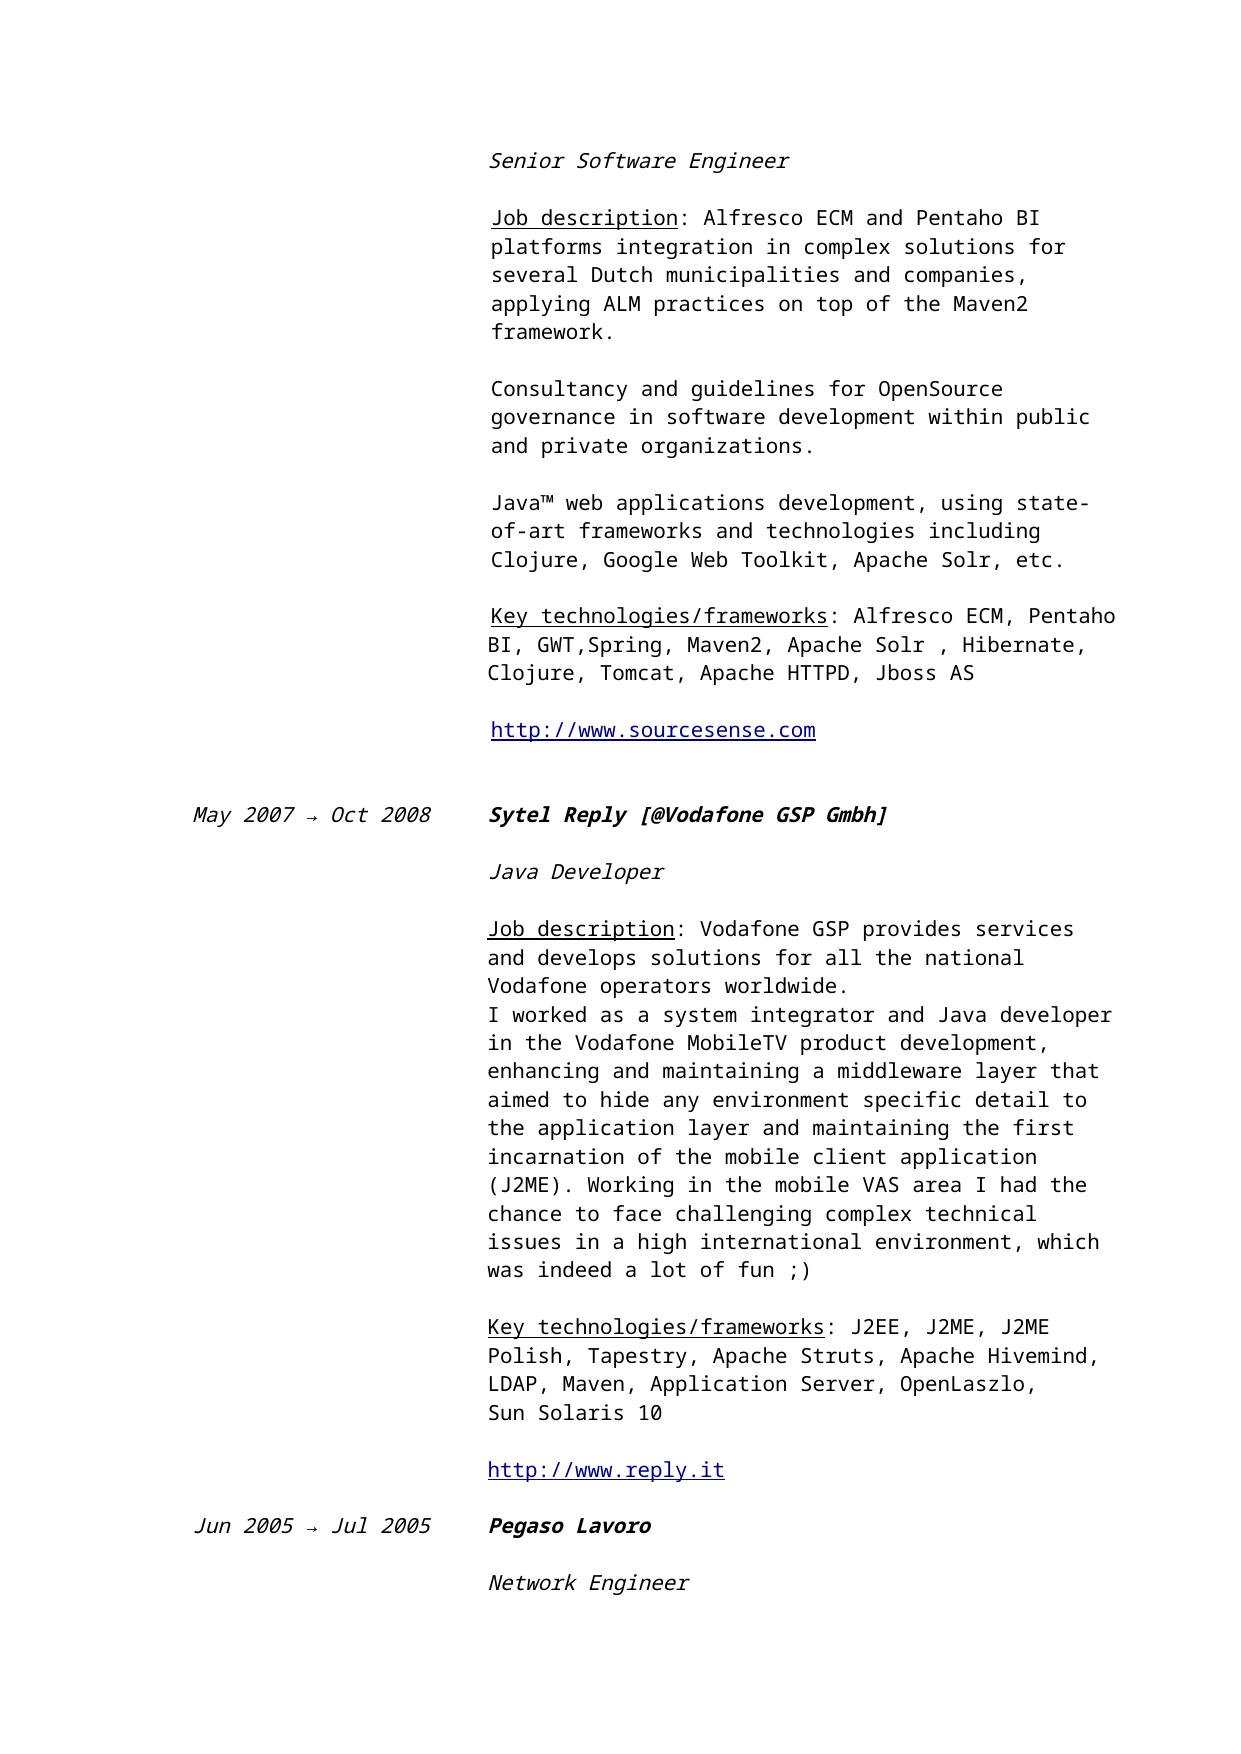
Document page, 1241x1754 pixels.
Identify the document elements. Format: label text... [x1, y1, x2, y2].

text Jun 2005 → Jul 2005 Pegaso Lavoro [118, 1512, 1122, 1540]
text I worked as a system integrator and Java developer in the Vodafone MobileTV product development, enhancing and maintaining a middleware layer that aimed to hide any environment specific detail to the application layer and maintaining the first incarnation of the mobile client application (J2ME). Working in the mobile VAS area I had the chance to face challenging complex technical issues in a high international environment, which was indeed a lot of fun ;) [487, 1000, 1122, 1284]
text Java™ web applications development, using state-of-art frameworks and technologies including Clojure, Google Web Toolkit, Apache Solr, etc. [491, 488, 1122, 573]
text Java Developer [118, 857, 1122, 886]
text Key technologies/frameworks: Alfresco ECM, Pentaho BI, GWT,Spring, Maven2, Apache Solr , Hibernate, Clojure, Tomcat, Apache HTTPD, Jboss AS [487, 602, 1122, 687]
text Key technologies/frameworks: J2EE, J2ME, J2ME Polish, Tapestry, Apache Struts, Apache Hivemind, LDAP, Maven, Application Server, OpenLaszlo, Sun Solaris 10 [118, 1312, 1122, 1426]
text Senior Software Engineer [118, 147, 1122, 175]
text Job description: Vodafone GSP provides services and develops solutions for all the national Vodafone operators worldwide. [487, 914, 1122, 1000]
text Consultancy and guidelines for OpenSource governance in software development within public and private organizations. [491, 374, 1122, 459]
text http://www.reply.it [118, 1455, 1122, 1483]
text http://www.sourcesense.com [487, 715, 1122, 744]
text Network Engineer [118, 1568, 1122, 1597]
text Job description: Alfresco ECM and Pentaho BI platforms integration in complex solutions for several Dutch municipalities and companies, applying ALM practices on top of the Maven2 framework. [491, 203, 1122, 346]
text May 2007 → Oct 2008 Sytel Reply [@Vodafone GSP Gmbh] [118, 801, 1122, 829]
